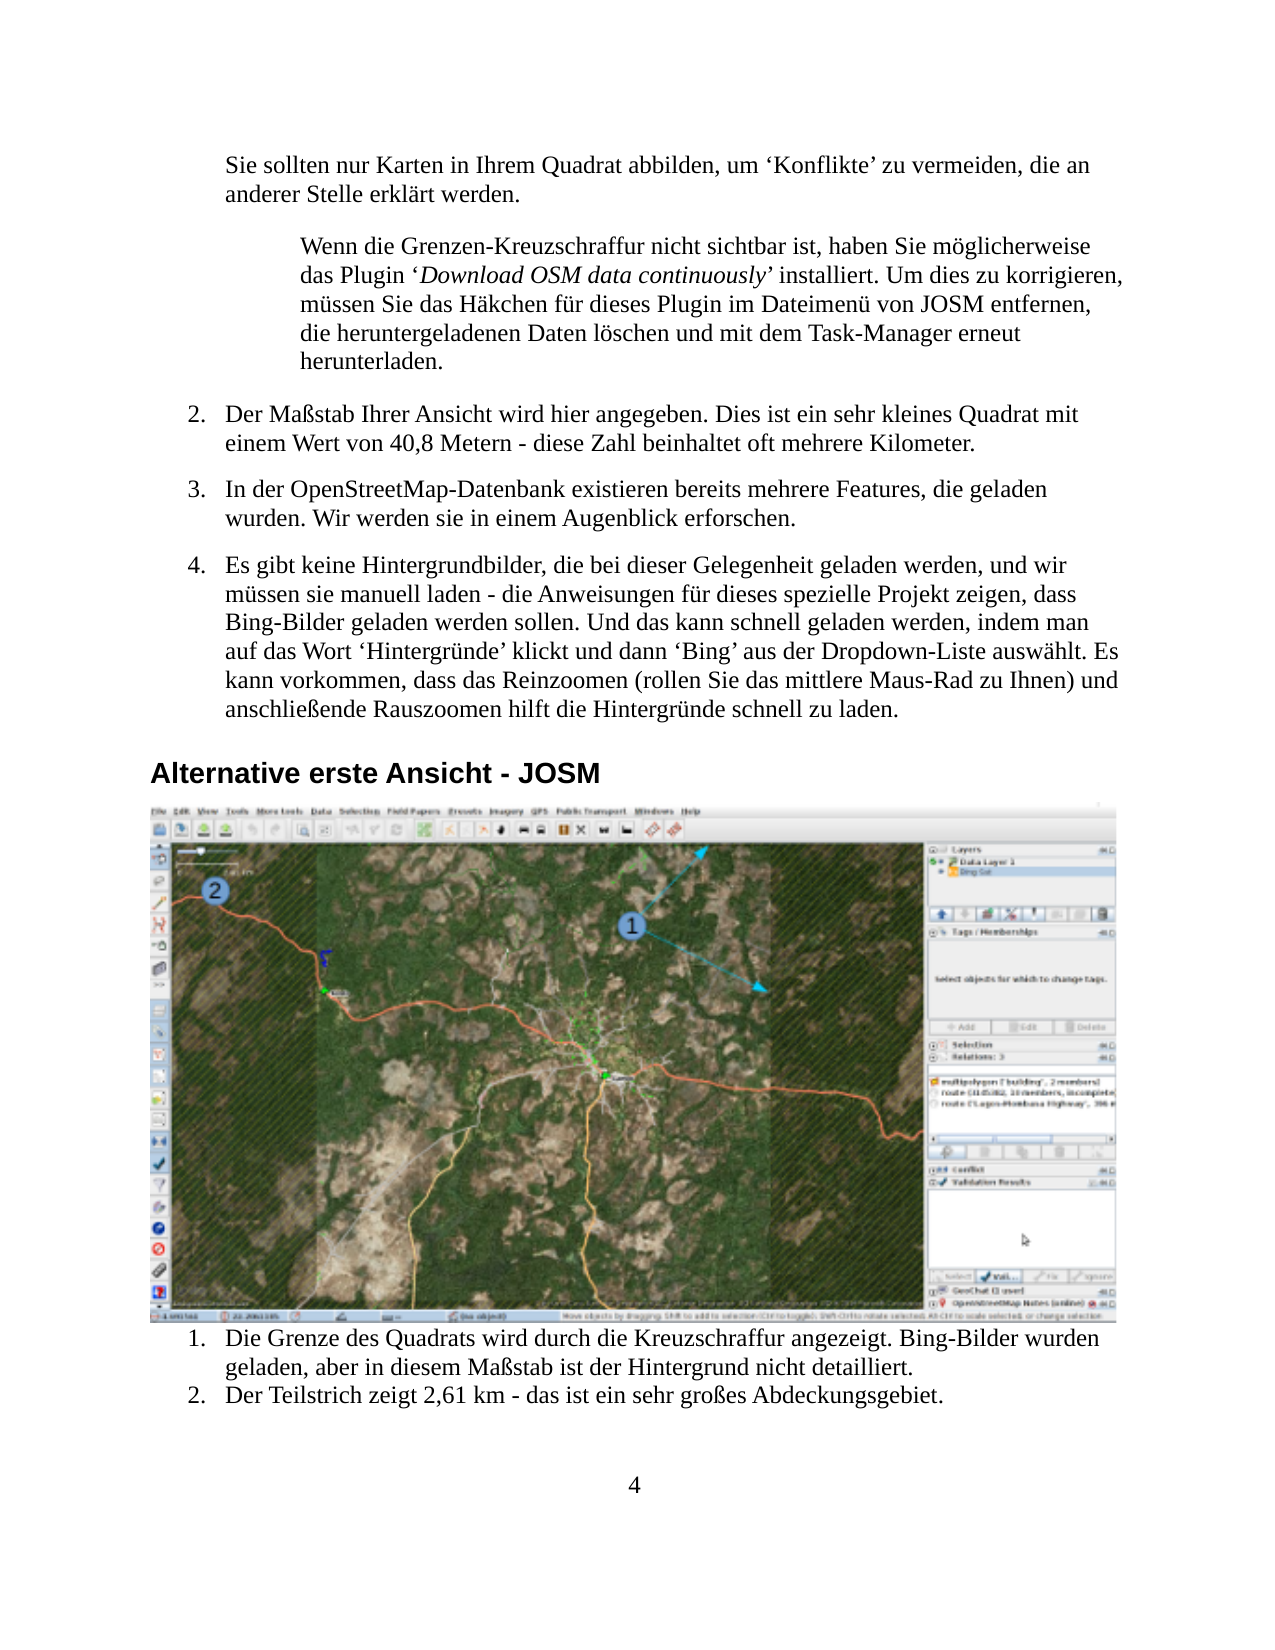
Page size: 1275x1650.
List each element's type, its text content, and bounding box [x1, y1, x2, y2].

list Die Grenze des Quadrats wird durch die Kreuzschraffur angezeigt. Bing-Bilder wurden geladen, aber in diesem Maßstab ist der Hintergrund nicht detailliert. [187, 1323, 1125, 1380]
list In der OpenStreetMap-Datenbank existieren bereits mehrere Features, die geladen wurden. Wir werden sie in einem Augenblick erforschen. [187, 474, 1125, 532]
picture [150, 802, 1117, 1323]
subtitle Alternative erste Ansicht - JOSM [150, 756, 1125, 790]
list Es gibt keine Hintergrundbilder, die bei dieser Gelegenheit geladen werden, und wir müssen sie manuell laden - die Anweisungen für dieses spezielle Projekt zeigen, dass Bing-Bilder geladen werden sollen. Und das kann schnell geladen werden, indem man auf das Wort ‘Hintergründe’ klickt und dann ‘Bing’ aus der Dropdown-Liste auswählt. Es kann vorkommen, dass das Reinzoomen (rollen Sie das mittlere Maus-Rad zu Ihnen) und anschließende Rauszoomen hilft die Hintergründe schnell zu laden. [187, 550, 1125, 722]
list Der Maßstab Ihrer Ansicht wird hier angegeben. Dies ist ein sehr kleines Quadrat mit einem Wert von 40,8 Metern - diese Zahl beinhaltet oft mehrere Kilometer. [187, 399, 1125, 457]
list Der Teilstrich zeigt 2,61 km - das ist ein sehr großes Abdeckungsgebiet. [187, 1380, 1125, 1409]
list Sie sollten nur Karten in Ihrem Quadrat abbilden, um ‘Konflikte’ zu vermeiden, die an anderer Stelle erklärt werden. [187, 150, 1125, 207]
list Wenn die Grenzen-Kreuzschraffur nicht sichtbar ist, haben Sie möglicherweise das Plugin ‘Download OSM data continuously’ installiert. Um dies zu korrigieren, müssen Sie das Häkchen für dieses Plugin im Dateimenü von JOSM entfernen, die heruntergeladenen Daten löschen und mit dem Task-Manager erneut herunterladen. [262, 231, 1125, 375]
